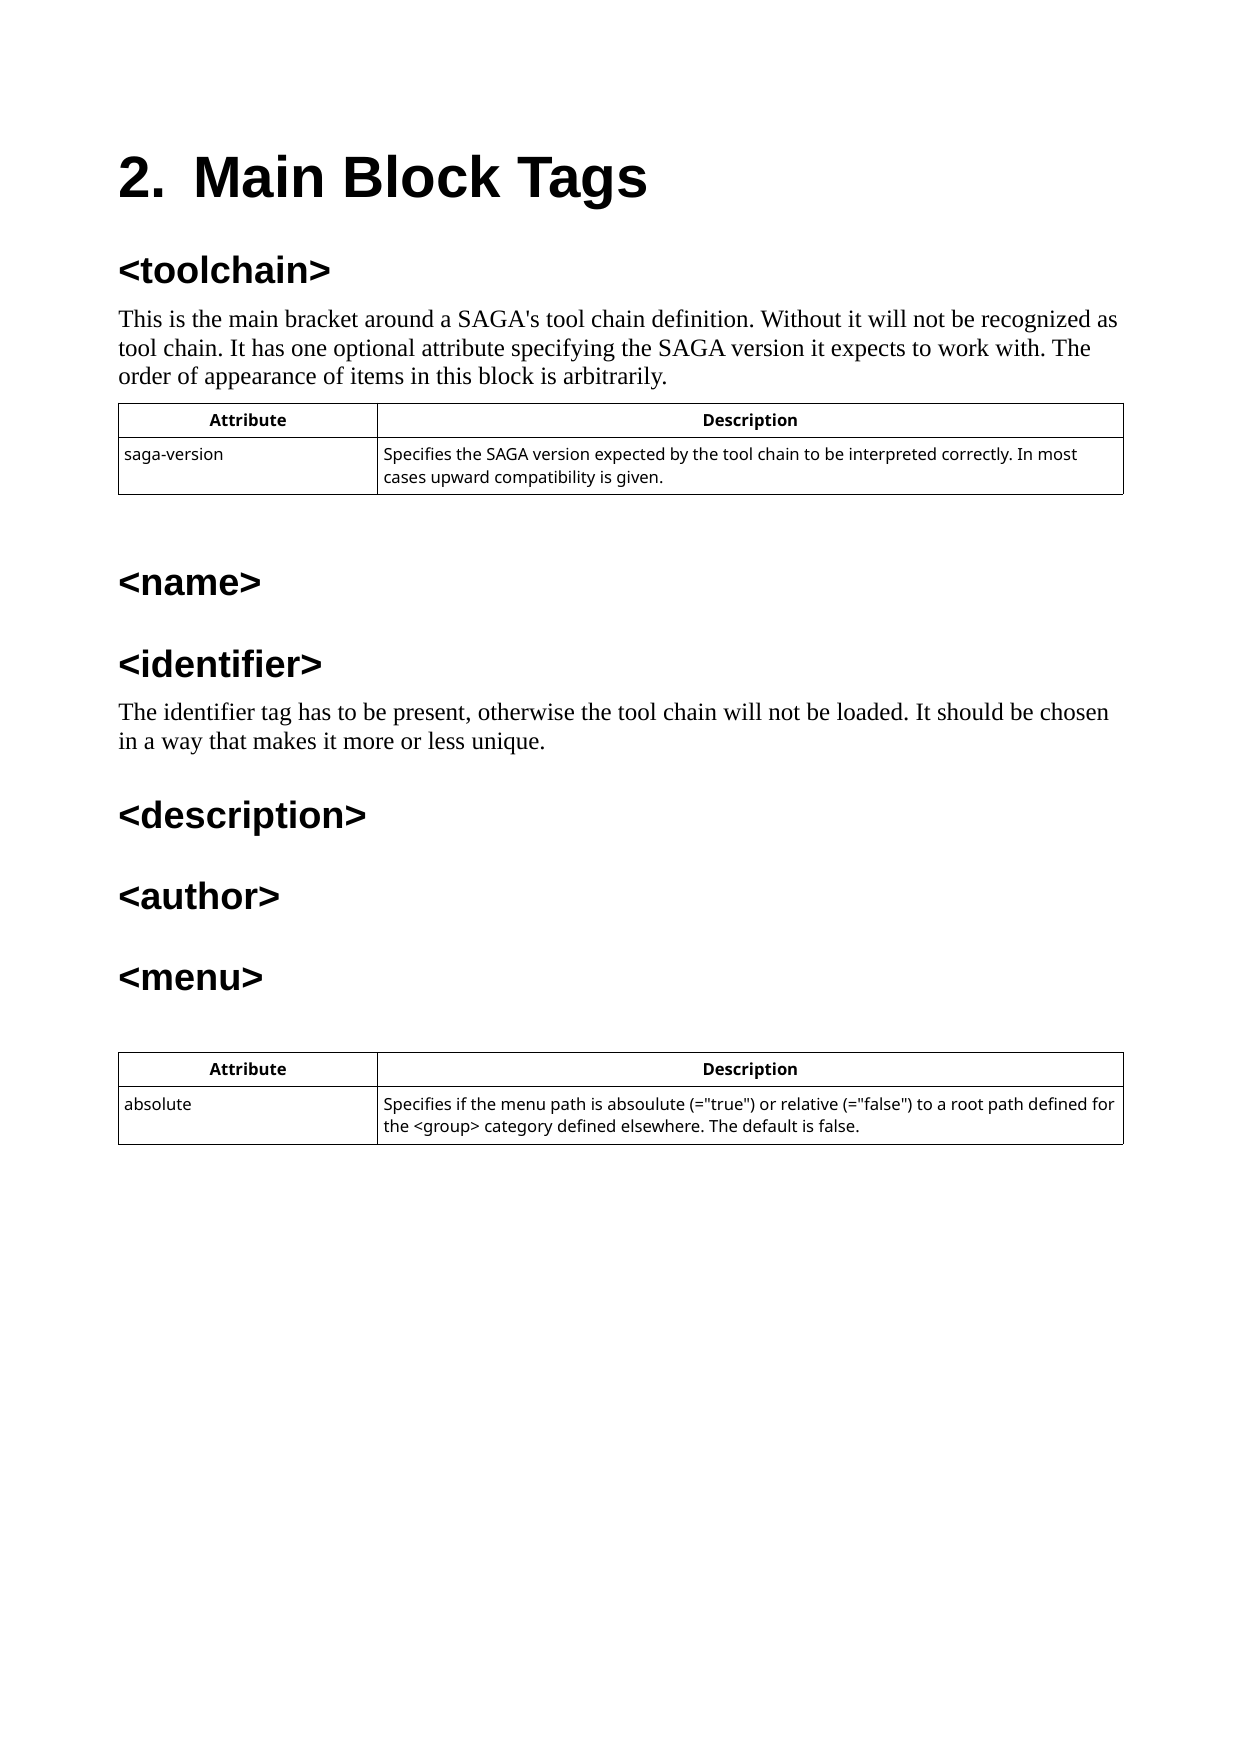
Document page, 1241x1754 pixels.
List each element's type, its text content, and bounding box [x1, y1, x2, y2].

table_cell Specifies if the menu path is absoulute (="true") or relative (="false") to a root path defined for the <group> category defined elsewhere. The default is false. [378, 1087, 1123, 1143]
text The identifier tag has to be present, otherwise the tool chain will not be loaded. It should be chosen in a way that makes it more or less unique. [118, 697, 1122, 755]
text This is the main bracket around a SAGA's tool chain definition. Without it will not be recognized as tool chain. It has one optional attribute specifying the SAGA version it expects to work with. The order of appearance of items in this block is arbitrarily. [118, 304, 1122, 390]
table_cell saga-version [119, 438, 377, 494]
table_cell absolute [119, 1087, 377, 1143]
table_header Description [378, 1053, 1123, 1086]
table_header Description [378, 404, 1123, 437]
subtitle <identifier> [118, 641, 1122, 685]
subtitle <toolchain> [118, 248, 1122, 291]
table_header Attribute [119, 404, 377, 437]
subtitle <description> [118, 792, 1122, 836]
title Main Block Tags [118, 143, 1122, 210]
subtitle <menu> [118, 955, 1122, 998]
subtitle <author> [118, 874, 1122, 917]
subtitle <name> [118, 560, 1122, 604]
table_header Attribute [119, 1053, 377, 1086]
table_cell Specifies the SAGA version expected by the tool chain to be interpreted correctly. In most cases upward compatibility is given. [378, 438, 1123, 494]
